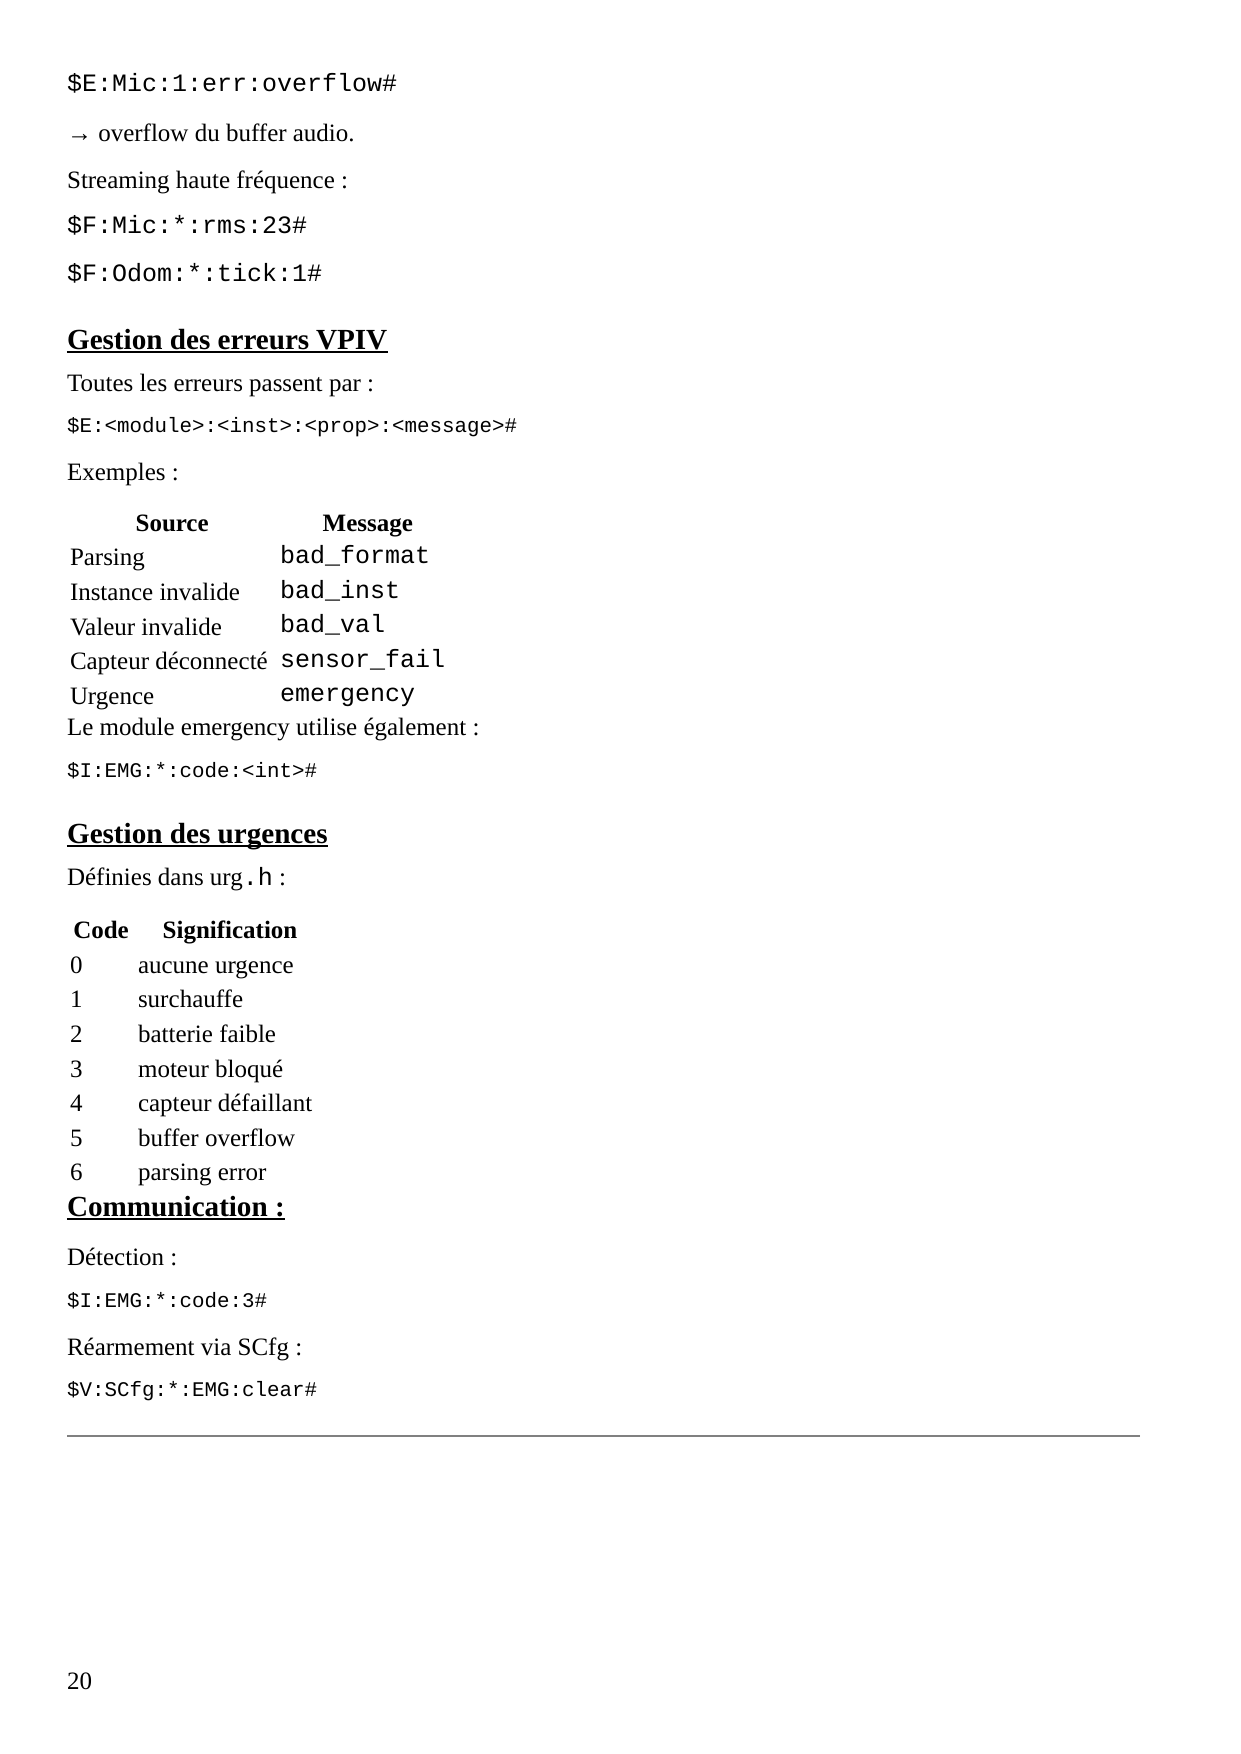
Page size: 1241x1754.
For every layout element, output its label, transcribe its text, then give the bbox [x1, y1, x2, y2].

table_cell Urgence [67, 678, 277, 712]
text Toutes les erreurs passent par : [67, 368, 1140, 397]
table_cell Instance invalide [67, 574, 277, 609]
table_cell 3 [67, 1051, 135, 1085]
table_cell 6 [67, 1155, 135, 1189]
table_cell Capteur déconnecté [67, 643, 277, 678]
text $F:Odom:*:tick:1# [67, 260, 1140, 288]
table_cell sensor_fail [277, 643, 458, 678]
table_header Source [67, 505, 277, 539]
table_cell surchauffe [135, 982, 325, 1016]
text → overflow du buffer audio. [67, 118, 1140, 147]
text Définies dans urg.h : [67, 862, 1140, 893]
table_cell bad_inst [277, 574, 458, 609]
text Le module emergency utilise également : [67, 712, 1140, 741]
text Exemples : [67, 457, 1140, 486]
table_cell aucune urgence [135, 947, 325, 982]
table_cell 2 [67, 1016, 135, 1051]
table_cell emergency [277, 678, 458, 712]
text $E:<module>:<inst>:<prop>:<message># [67, 416, 1140, 439]
text Détection : [67, 1242, 1140, 1271]
table_cell Parsing [67, 540, 277, 574]
text $F:Mic:*:rms:23# [67, 213, 1140, 241]
table_header Message [277, 505, 458, 539]
table_cell 5 [67, 1120, 135, 1154]
subtitle Gestion des erreurs VPIV [67, 322, 1140, 355]
subtitle Communication : [67, 1189, 1140, 1223]
table_header Code [67, 913, 135, 947]
table_cell buffer overflow [135, 1120, 325, 1154]
table_cell 1 [67, 982, 135, 1016]
text $I:EMG:*:code:3# [67, 1290, 1140, 1313]
table_cell 0 [67, 947, 135, 982]
table_cell parsing error [135, 1155, 325, 1189]
table_cell bad_format [277, 540, 458, 574]
table_header Signification [135, 913, 325, 947]
text Streaming haute fréquence : [67, 166, 1140, 194]
text $I:EMG:*:code:<int># [67, 760, 1140, 784]
text Réarmement via SCfg : [67, 1332, 1140, 1360]
table_cell batterie faible [135, 1016, 325, 1051]
table_cell 4 [67, 1085, 135, 1120]
table_cell Valeur invalide [67, 609, 277, 643]
table_cell moteur bloqué [135, 1051, 325, 1085]
table_cell capteur défaillant [135, 1085, 325, 1120]
table_cell bad_val [277, 609, 458, 643]
subtitle Gestion des urgences [67, 816, 1140, 850]
text $V:SCfg:*:EMG:clear# [67, 1379, 1140, 1403]
text $E:Mic:1:err:overflow# [67, 71, 1140, 99]
